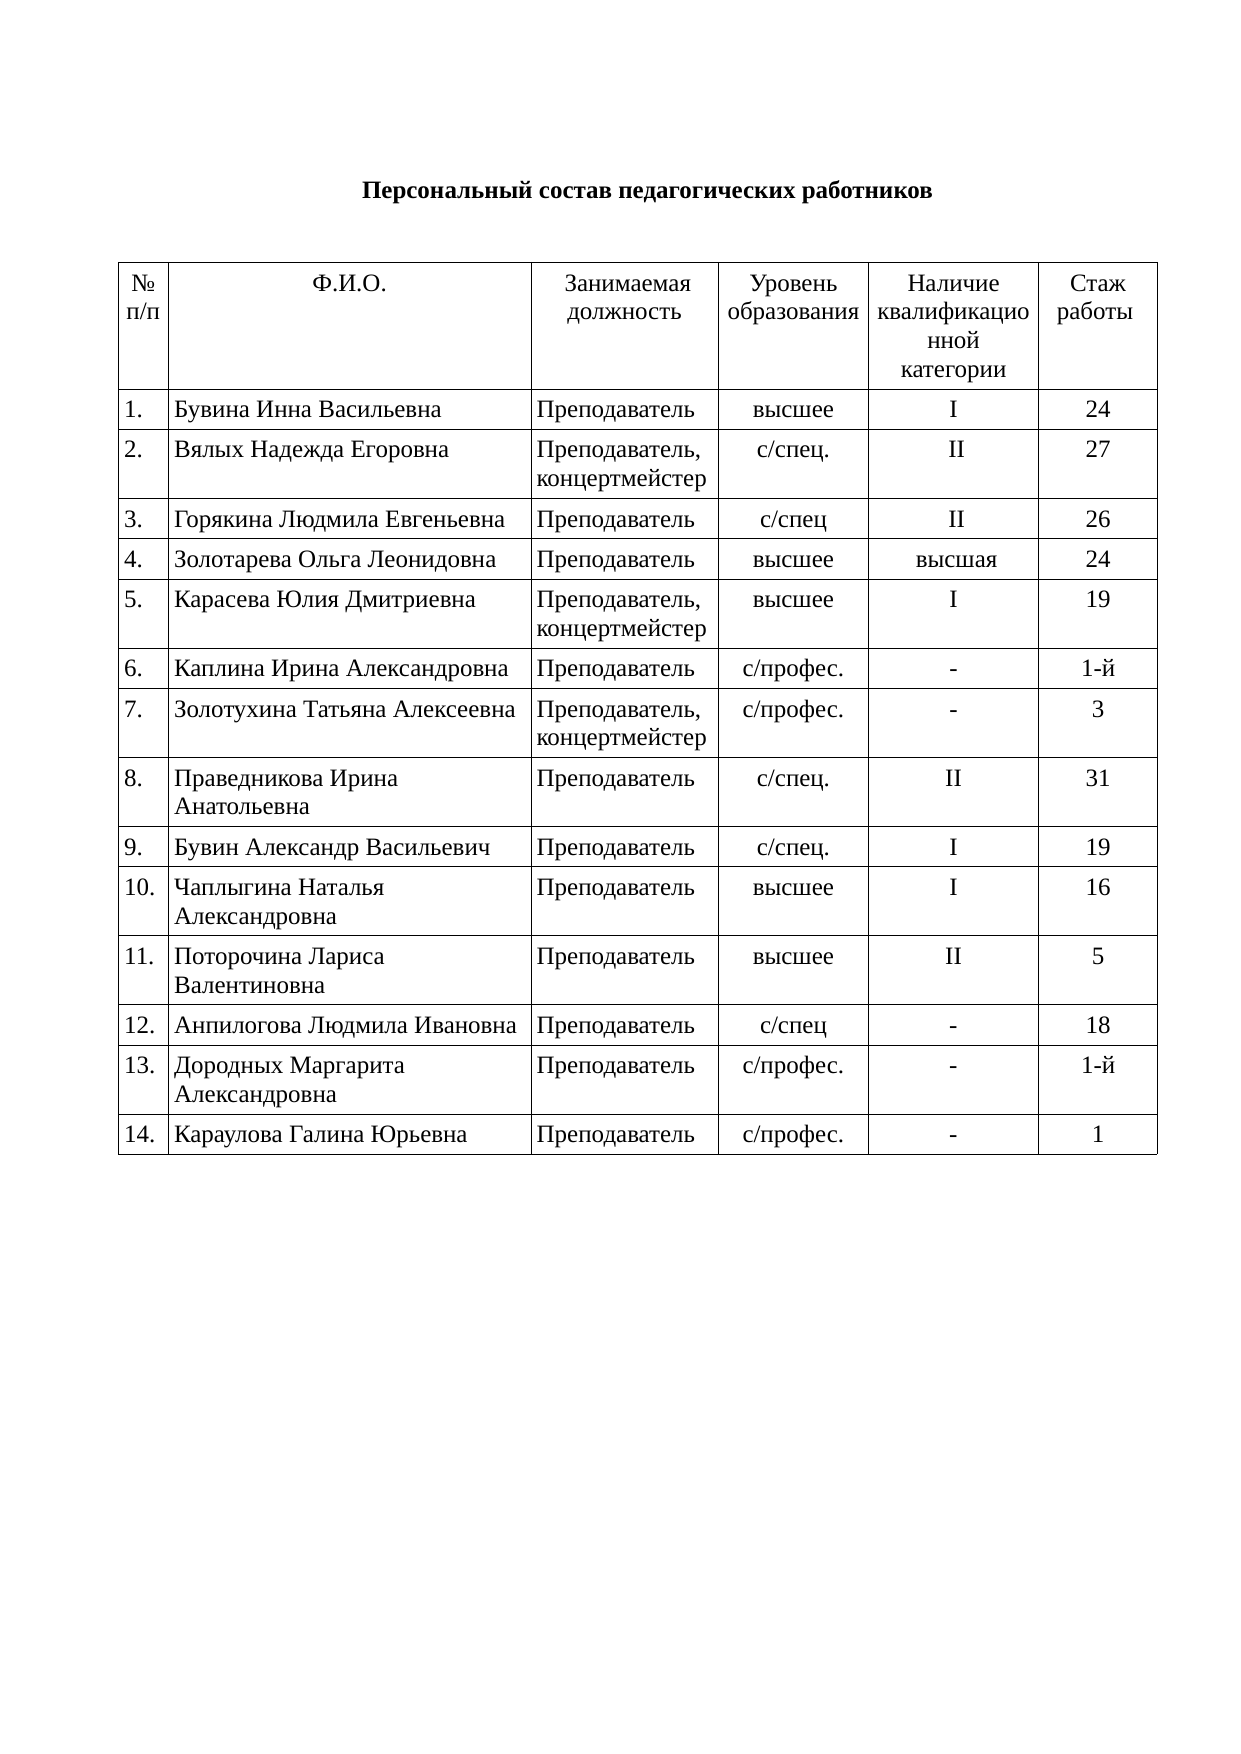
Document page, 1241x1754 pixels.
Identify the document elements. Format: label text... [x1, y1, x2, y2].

table_cell 9. [119, 827, 168, 866]
table_cell с/профес. [719, 1046, 868, 1114]
table_cell с/спец [719, 1005, 868, 1045]
table_cell 3 [1039, 689, 1157, 757]
table_cell Преподаватель [532, 390, 718, 429]
table_cell Преподаватель, концертмейстер [532, 689, 718, 757]
table_cell Преподаватель [532, 1046, 718, 1114]
table_cell Преподаватель, концертмейстер [532, 430, 718, 498]
table_cell 5. [119, 580, 168, 647]
table_cell II [869, 499, 1038, 538]
table_cell Золотарева Ольга Леонидовна [169, 539, 531, 578]
table_cell II [869, 936, 1038, 1004]
table_cell 24 [1039, 539, 1157, 578]
table_cell Преподаватель, концертмейстер [532, 580, 718, 647]
table_cell 8. [119, 758, 168, 826]
table_cell Анпилогова Людмила Ивановна [169, 1005, 531, 1045]
table_cell высшее [719, 867, 868, 935]
table_cell Преподаватель [532, 499, 718, 538]
table_cell I [869, 580, 1038, 647]
table_cell Преподаватель [532, 867, 718, 935]
table_cell 5 [1039, 936, 1157, 1004]
table_cell с/спец. [719, 430, 868, 498]
table_cell 1 [1039, 1115, 1157, 1154]
table_cell с/профес. [719, 689, 868, 757]
table_cell 19 [1039, 580, 1157, 647]
table_cell с/спец [719, 499, 868, 538]
table_cell Преподаватель [532, 827, 718, 866]
text Персональный состав педагогических работников [118, 176, 1122, 204]
table_cell 27 [1039, 430, 1157, 498]
table_cell 16 [1039, 867, 1157, 935]
table_cell Преподаватель [532, 539, 718, 578]
table_header Наличие квалификационной категории [869, 263, 1038, 388]
table_cell 18 [1039, 1005, 1157, 1045]
table_cell Праведникова Ирина Анатольевна [169, 758, 531, 826]
table_cell 7. [119, 689, 168, 757]
table_cell Карасева Юлия Дмитриевна [169, 580, 531, 647]
table_cell 13. [119, 1046, 168, 1114]
table_cell Поторочина Лариса Валентиновна [169, 936, 531, 1004]
table_cell 1-й [1039, 1046, 1157, 1114]
table_cell - [869, 649, 1038, 688]
table_cell Караулова Галина Юрьевна [169, 1115, 531, 1154]
table_cell I [869, 867, 1038, 935]
table_cell - [869, 1115, 1038, 1154]
table_cell 1-й [1039, 649, 1157, 688]
table_cell 14. [119, 1115, 168, 1154]
table_cell Преподаватель [532, 758, 718, 826]
table_cell 31 [1039, 758, 1157, 826]
table_cell Вялых Надежда Егоровна [169, 430, 531, 498]
table_cell Преподаватель [532, 936, 718, 1004]
table_cell 26 [1039, 499, 1157, 538]
table_cell Бувин Александр Васильевич [169, 827, 531, 866]
table_cell 2. [119, 430, 168, 498]
table_cell I [869, 827, 1038, 866]
table_cell 6. [119, 649, 168, 688]
table_cell Преподаватель [532, 1115, 718, 1154]
table_cell с/спец. [719, 758, 868, 826]
table_header Уровень образования [719, 263, 868, 388]
table_cell Горякина Людмила Евгеньевна [169, 499, 531, 538]
table_cell - [869, 1005, 1038, 1045]
table_header Ф.И.О. [169, 263, 531, 388]
table_cell - [869, 689, 1038, 757]
table_header Стаж работы [1039, 263, 1157, 388]
table_cell с/профес. [719, 1115, 868, 1154]
table_cell высшее [719, 390, 868, 429]
table_cell с/спец. [719, 827, 868, 866]
table_cell 4. [119, 539, 168, 578]
table_cell Бувина Инна Васильевна [169, 390, 531, 429]
table_cell - [869, 1046, 1038, 1114]
table_cell 12. [119, 1005, 168, 1045]
table_cell 3. [119, 499, 168, 538]
table_cell 1. [119, 390, 168, 429]
table_cell Преподаватель [532, 1005, 718, 1045]
table_header № п/п [119, 263, 168, 388]
table_header Занимаемая должность [532, 263, 718, 388]
table_cell Дородных Маргарита Александровна [169, 1046, 531, 1114]
table_cell 19 [1039, 827, 1157, 866]
table_cell с/профес. [719, 649, 868, 688]
table_cell 24 [1039, 390, 1157, 429]
table_cell 10. [119, 867, 168, 935]
table_cell Золотухина Татьяна Алексеевна [169, 689, 531, 757]
table_cell Чаплыгина Наталья Александровна [169, 867, 531, 935]
table_cell высшее [719, 539, 868, 578]
table_cell высшая [869, 539, 1038, 578]
table_cell II [869, 430, 1038, 498]
table_cell Преподаватель [532, 649, 718, 688]
table_cell I [869, 390, 1038, 429]
table_cell Каплина Ирина Александровна [169, 649, 531, 688]
table_cell высшее [719, 936, 868, 1004]
table_cell II [869, 758, 1038, 826]
table_cell 11. [119, 936, 168, 1004]
table_cell высшее [719, 580, 868, 647]
